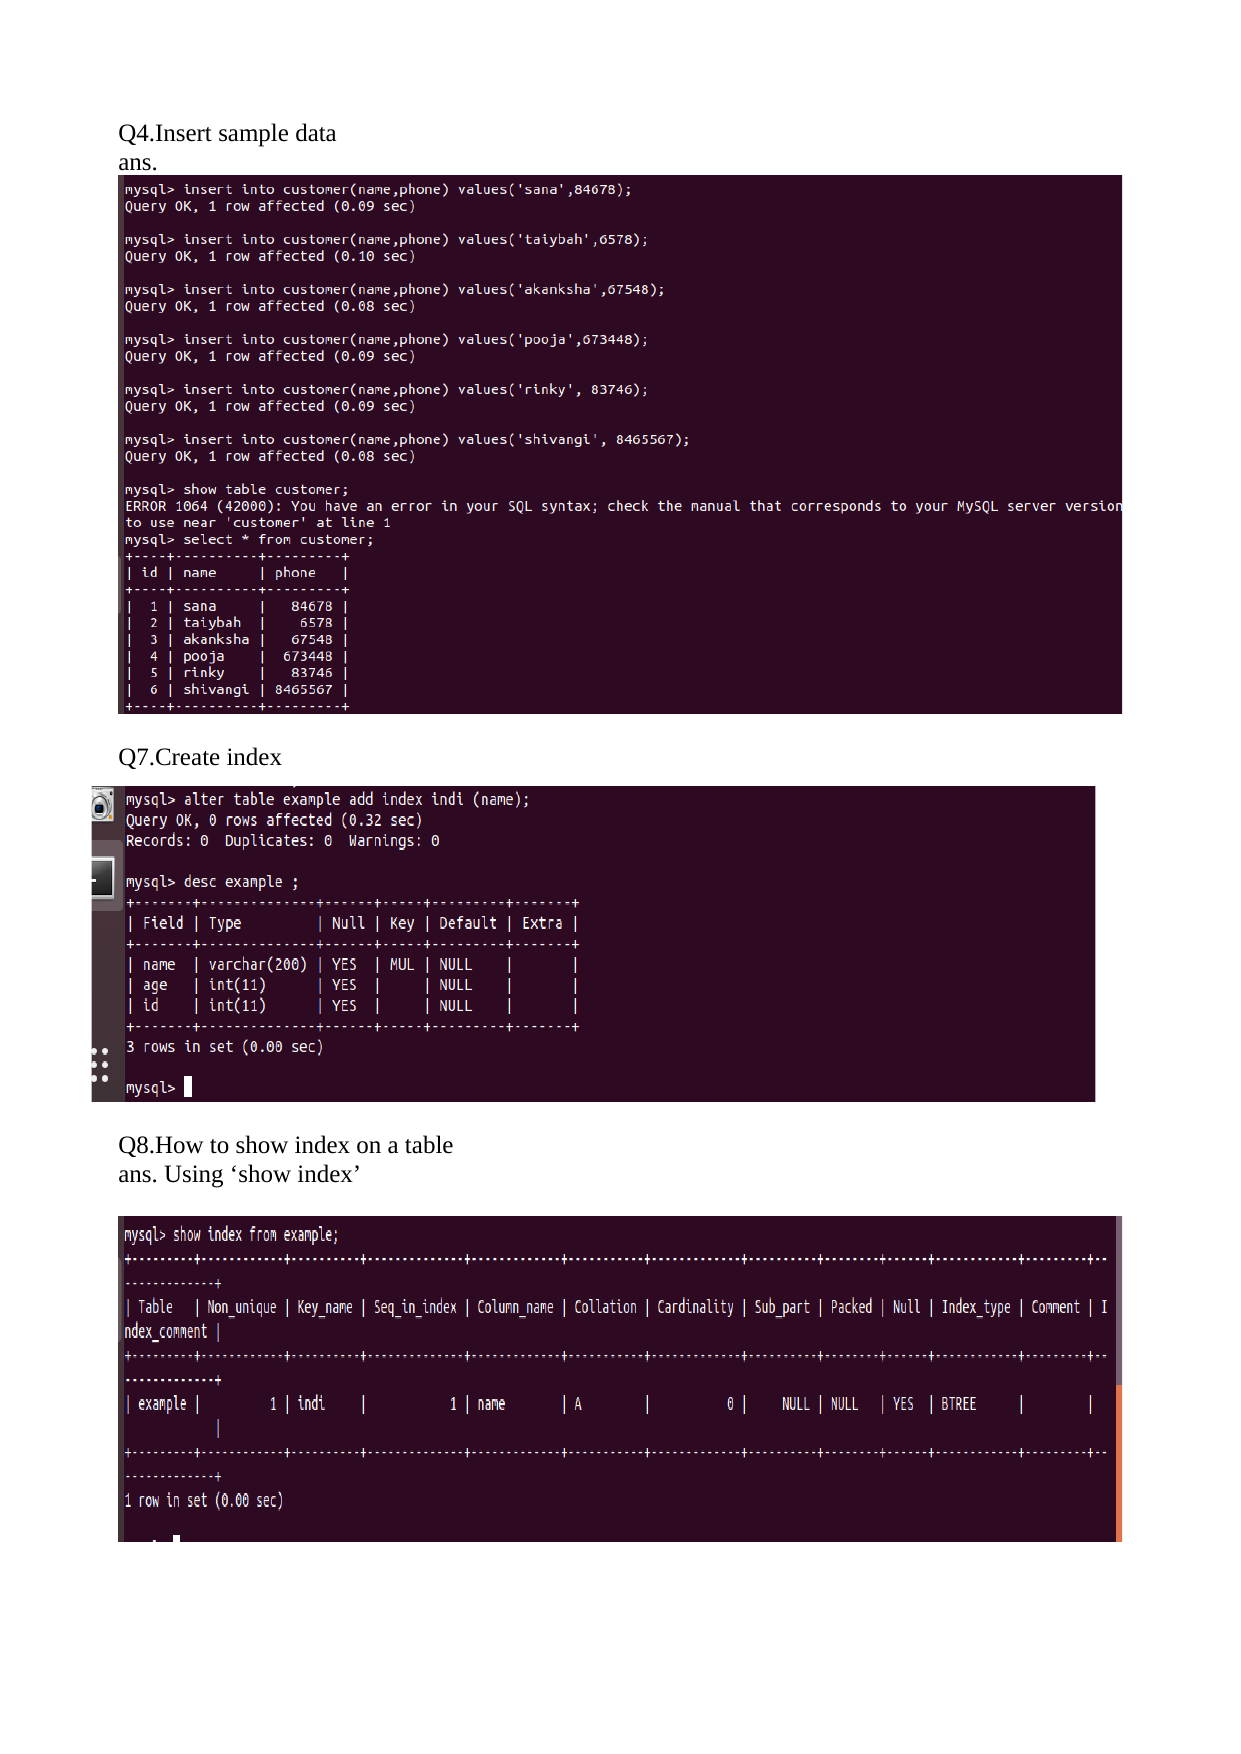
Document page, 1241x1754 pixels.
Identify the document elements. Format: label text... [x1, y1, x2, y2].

picture [118, 1216, 1123, 1542]
picture [91, 786, 1096, 1102]
text ans. Using ‘show index’ [118, 1159, 1122, 1188]
text Q8.How to show index on a table [118, 1130, 1122, 1159]
text Q7.Create index [118, 742, 1122, 771]
text ans. [118, 147, 1122, 175]
text Q4.Insert sample data [118, 118, 1122, 147]
picture [118, 175, 1123, 714]
